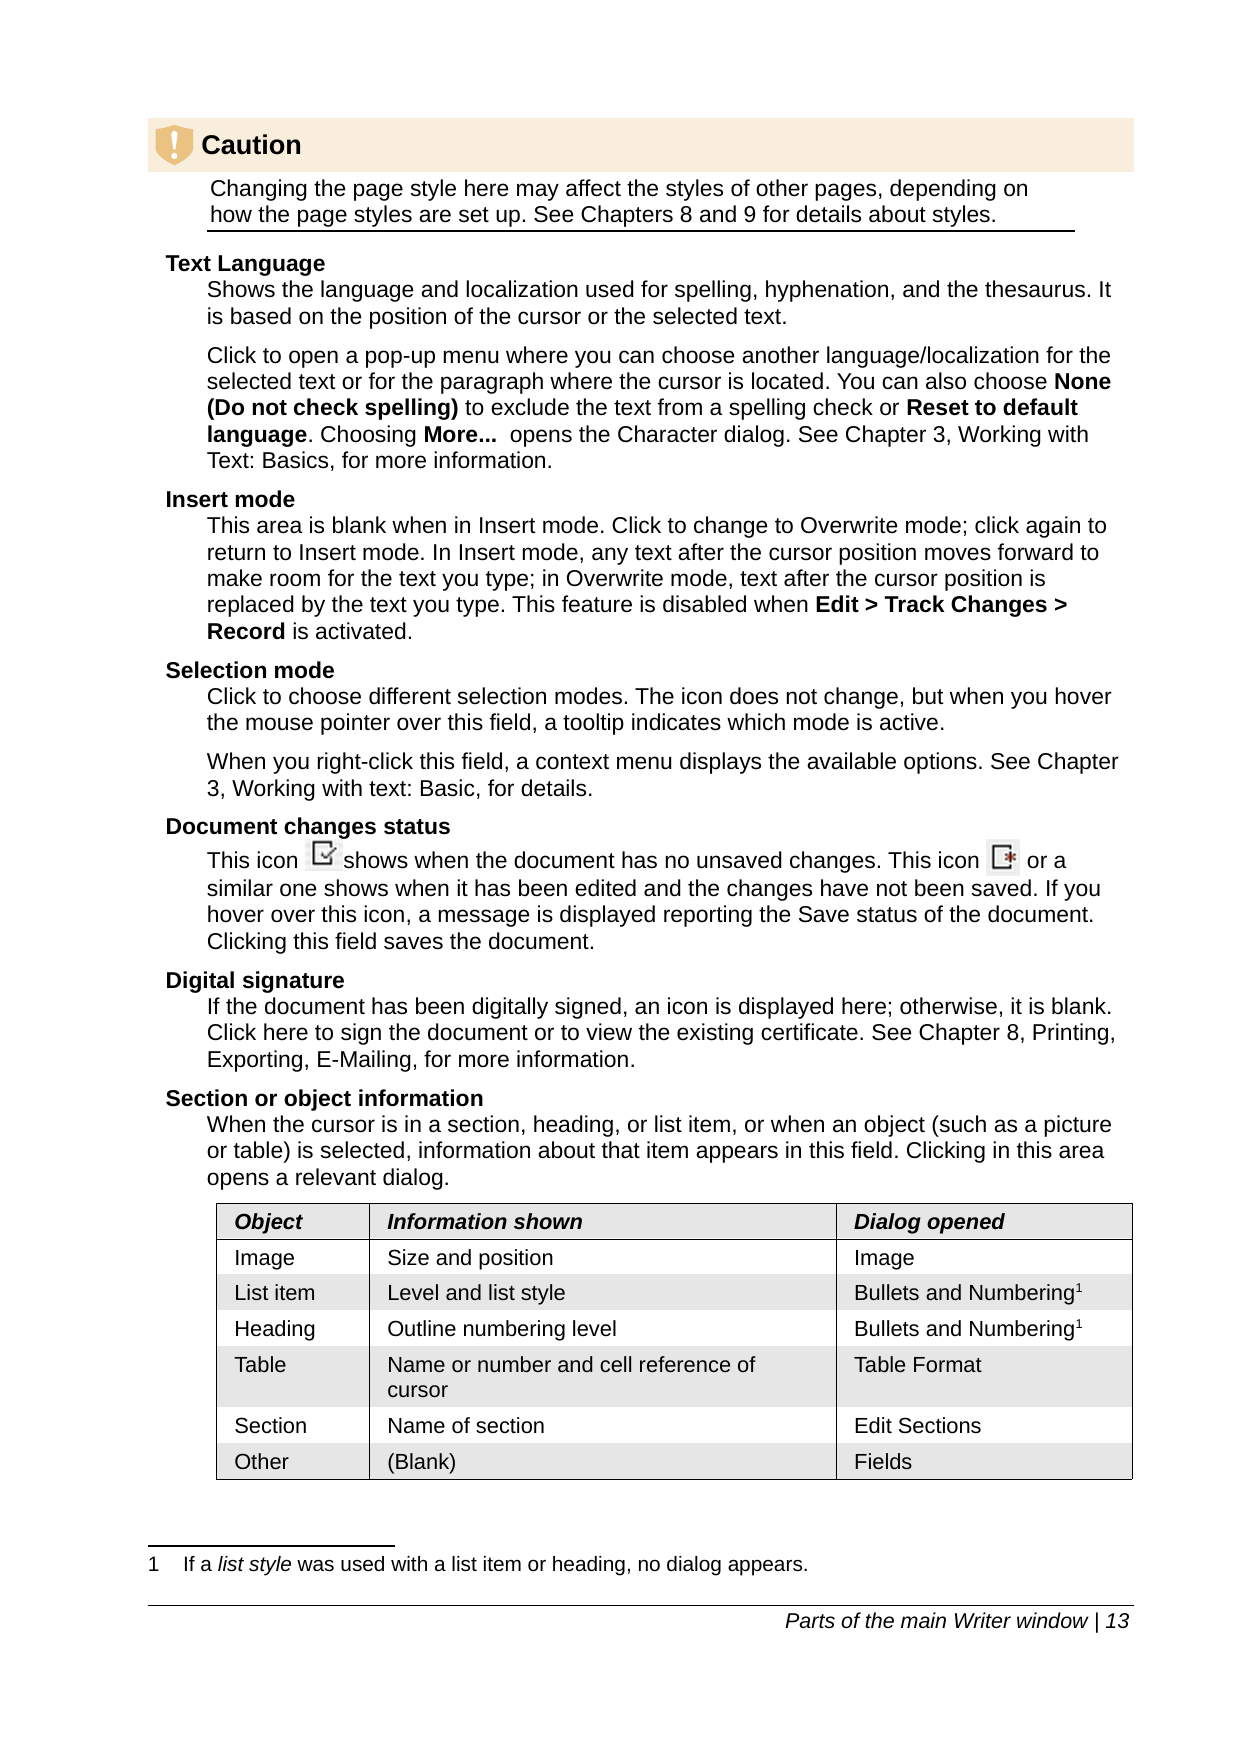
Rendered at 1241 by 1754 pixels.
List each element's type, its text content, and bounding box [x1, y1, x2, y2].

table_cell Bullets and Numbering1 [837, 1310, 1132, 1346]
table_cell (Blank) [370, 1443, 836, 1479]
text Click to open a pop-up menu where you can choose another language/localization for the selected text or for the paragraph where the cursor is located. You can also choose None (Do not check spelling) to exclude the text from a spelling check or Reset to default language. Choosing More... opens the Character dialog. See Chapter 3, Working with Text: Basics, for more information. [207, 342, 1134, 473]
text When you right-click this field, a context menu displays the available options. See Chapter 3, Working with text: Basic, for details. [207, 748, 1134, 801]
table_cell Bullets and Numbering [837, 1274, 1132, 1310]
text Insert mode [165, 486, 1134, 512]
text Section or object information [165, 1084, 1134, 1111]
subtitle Caution [148, 118, 1134, 172]
text Document changes status [165, 813, 1134, 840]
text Text Language [165, 250, 1134, 276]
table_cell Outline numbering level [370, 1310, 836, 1346]
table_cell Image [217, 1240, 369, 1274]
table_cell List item [217, 1274, 369, 1310]
table_cell Name of section [370, 1407, 836, 1443]
text Digital signature [165, 967, 1134, 993]
table_cell Edit Sections [837, 1407, 1132, 1443]
text Click to choose different selection modes. The icon does not change, but when you hover the mouse pointer over this field, a tooltip indicates which mode is active. [207, 683, 1134, 736]
text Shows the language and localization used for spelling, hyphenation, and the thesaurus. It is based on the position of the cursor or the selected text. [207, 276, 1134, 329]
text Selection mode [165, 657, 1134, 683]
text This icon shows when the document has no unsaved changes. This icon or a similar one shows when it has been edited and the changes have not been saved. If you hover over this icon, a message is displayed reporting the Save status of the document. Clicking this field saves the document. [207, 840, 1134, 954]
table_cell Other [217, 1443, 369, 1479]
table_header Information shown [370, 1204, 836, 1238]
table_cell Name or number and cell reference of cursor [370, 1346, 836, 1407]
table_header Object [217, 1204, 369, 1238]
table_cell Size and position [370, 1240, 836, 1274]
text If the document has been digitally signed, an icon is displayed here; otherwise, it is blank. Click here to sign the document or to view the existing certificate. See Chapter 8, Printing, Exporting, E-Mailing, for more information. [207, 993, 1134, 1072]
text This area is blank when in Insert mode. Click to change to Overwrite mode; click again to return to Insert mode. In Insert mode, any text after the cursor position moves forward to make room for the text you type; in Overwrite mode, text after the cursor position is replaced by the text you type. This feature is disabled when Edit > Track Changes > Record is activated. [207, 512, 1134, 644]
table_cell Section [217, 1407, 369, 1443]
table_cell Heading [217, 1310, 369, 1346]
picture [986, 839, 1021, 876]
picture [304, 839, 344, 871]
table_cell Image [837, 1240, 1132, 1274]
table_cell Table [217, 1346, 369, 1407]
table_cell Table Format [837, 1346, 1132, 1407]
table_cell Level and list style [370, 1274, 836, 1310]
table_cell Fields [837, 1443, 1132, 1479]
text Changing the page style here may affect the styles of other pages, depending on how the page styles are set up. See Chapters 8 and 9 for details about styles. [207, 172, 1075, 230]
table_header Dialog opened [837, 1204, 1132, 1238]
text When the cursor is in a section, heading, or list item, or when an object (such as a picture or table) is selected, information about that item appears in this field. Clicking in this area opens a relevant dialog. [207, 1111, 1134, 1190]
